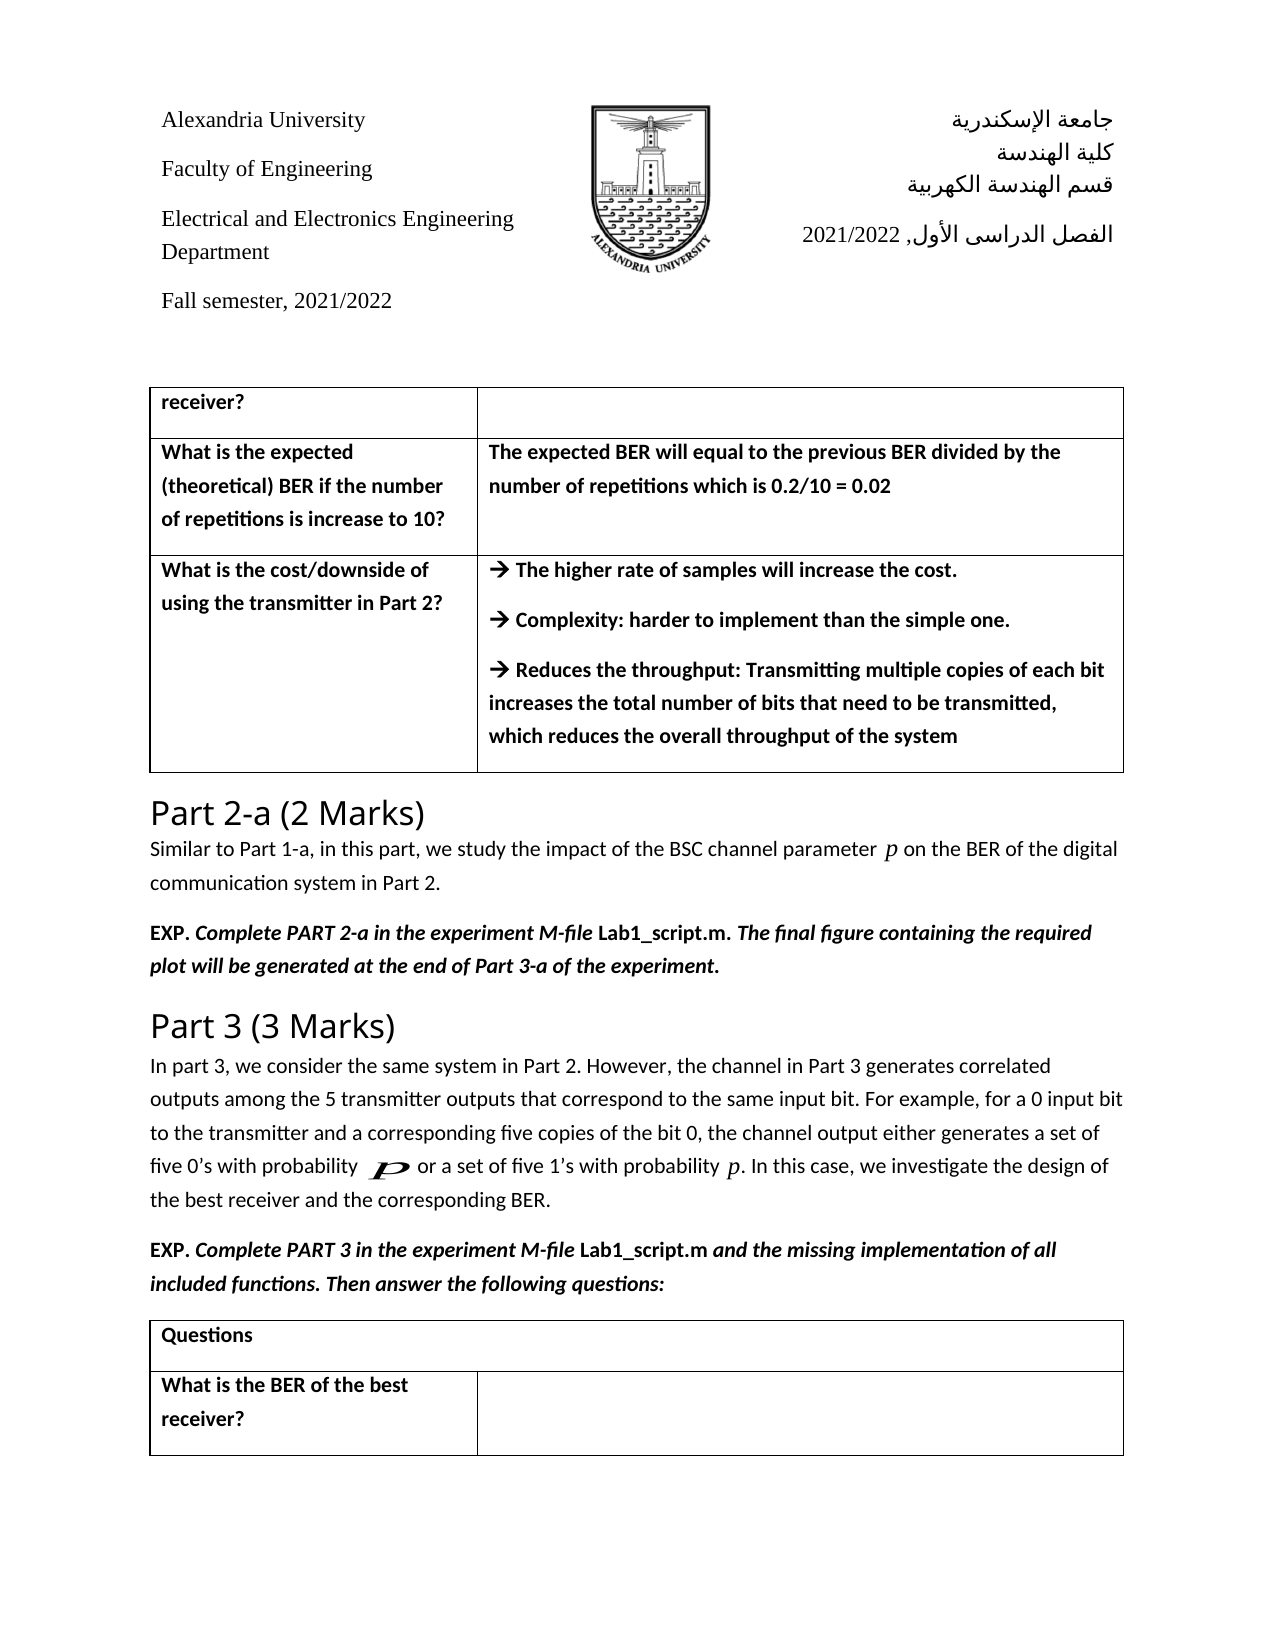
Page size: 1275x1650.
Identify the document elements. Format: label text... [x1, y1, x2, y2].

table_cell [478, 388, 1123, 437]
text EXP. Complete PART 2-a in the experiment M-file Lab1_script.m. The final figure containing the required plot will be generated at the end of Part 3-a of the experiment. [150, 919, 1125, 979]
table_header Questions [151, 1321, 1123, 1371]
text In part 3, we consider the same system in Part 2. However, the channel in Part 3 generates correlated outputs among the 5 transmitter outputs that correspond to the same input bit. For example, for a 0 input bit to the transmitter and a corresponding five copies of the bit 0, the channel output either generates a set of five 0’s with probability or a set of five 1’s with probability . In this case, we investigate the design of the best receiver and the corresponding BER. [150, 1052, 1125, 1213]
text EXP. Complete PART 3 in the experiment M-file Lab1_script.m and the missing implementation of all included functions. Then answer the following questions: [150, 1237, 1125, 1297]
picture [566, 105, 734, 273]
text Similar to Part 1-a, in this part, we study the impact of the BSC channel parameter on the BER of the digital communication system in Part 2. [150, 835, 1125, 896]
table_cell What is the expected (theoretical) BER if the number of repetitions is increase to 10? [151, 439, 477, 555]
table_cell [478, 1372, 1123, 1454]
table_cell  The higher rate of samples will increase the cost.  Complexity: harder to implement than the simple one.  Reduces the throughput: Transmitting multiple copies of each bit increases the total number of bits that need to be transmitted, which reduces the overall throughput of the system [478, 556, 1123, 772]
table_cell The expected BER will equal to the previous BER divided by the number of repetitions which is 0.2/10 = 0.02 [478, 439, 1123, 555]
table_cell receiver? [151, 388, 477, 437]
table_cell What is the BER of the best receiver? [151, 1372, 477, 1454]
subtitle Part 3 (3 Marks) [150, 1003, 1125, 1048]
table_cell What is the cost/downside of using the transmitter in Part 2? [151, 556, 477, 772]
subtitle Part 2-a (2 Marks) [150, 790, 1125, 835]
